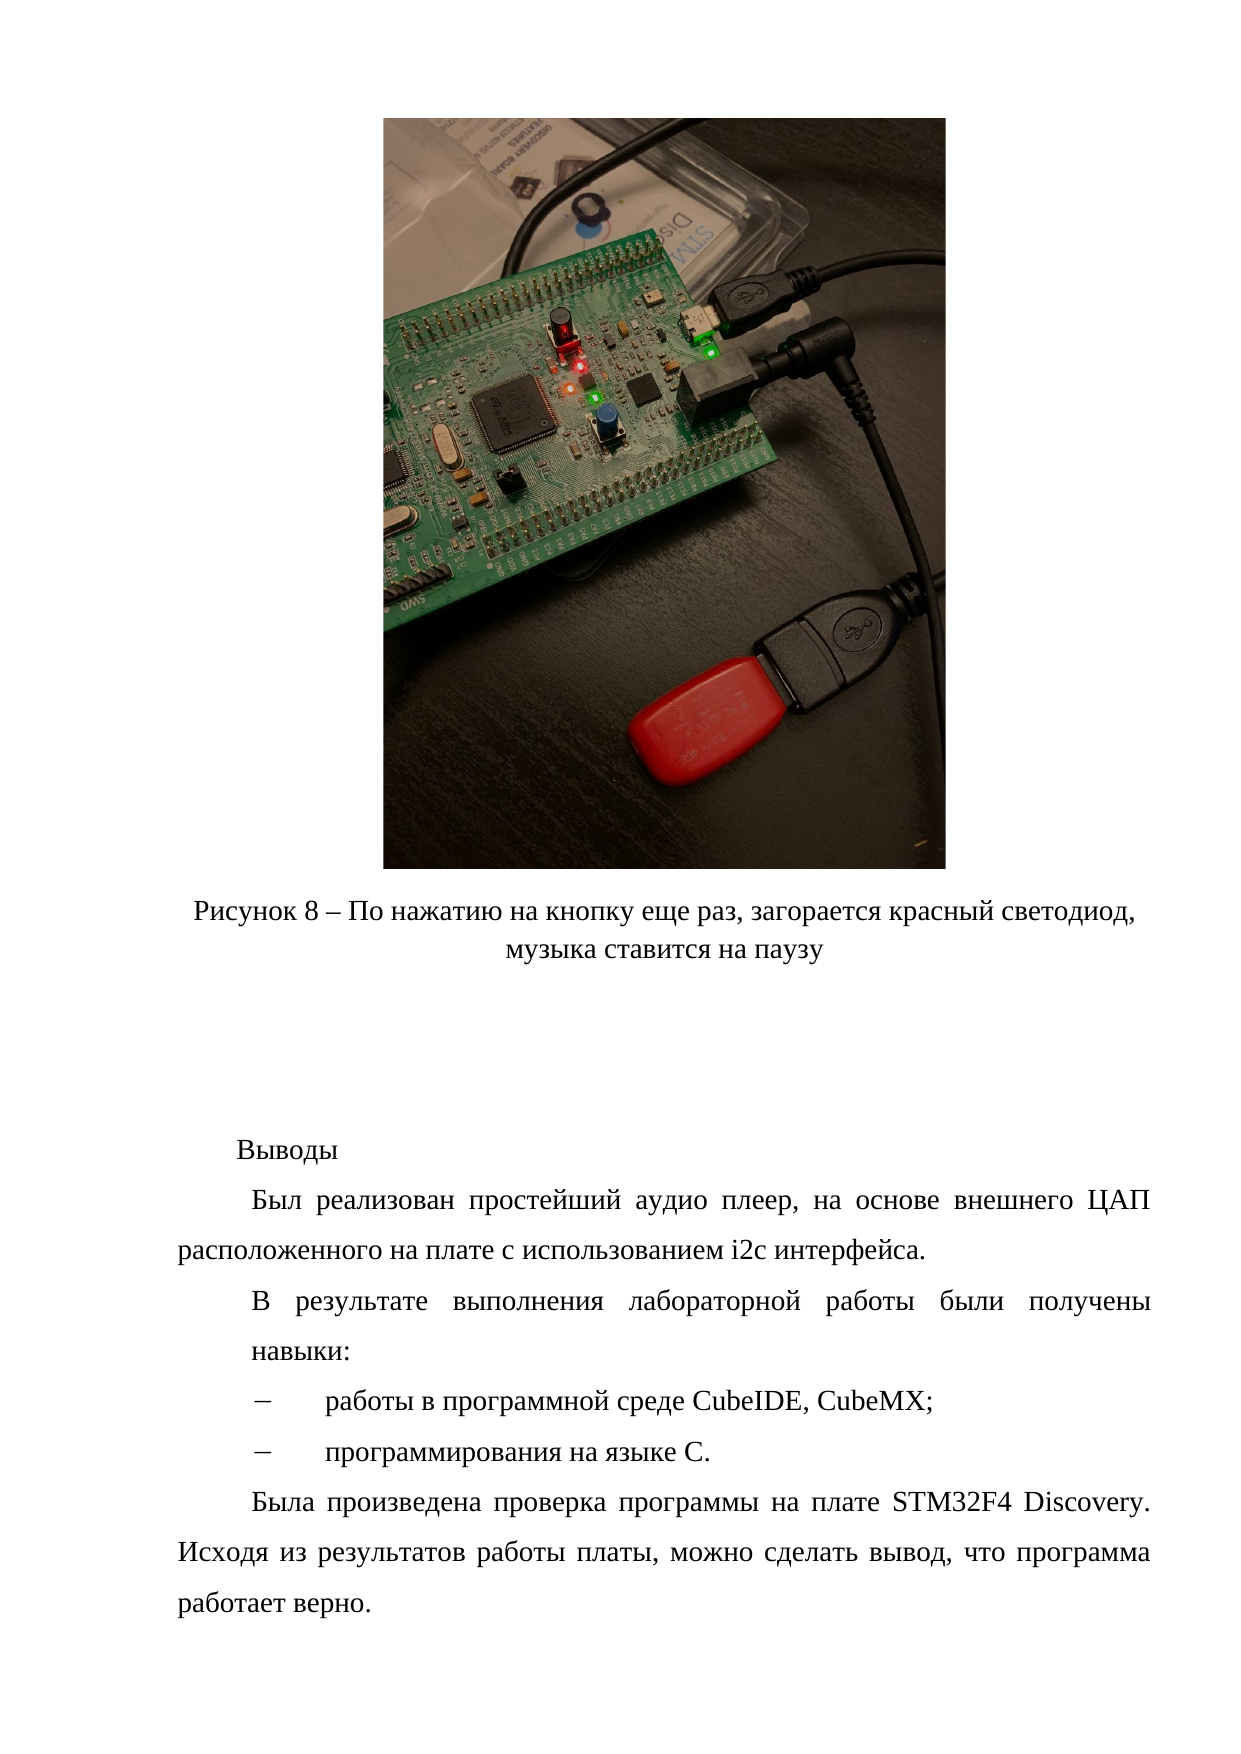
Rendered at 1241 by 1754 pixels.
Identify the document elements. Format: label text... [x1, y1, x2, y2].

list В результате выполнения лабораторной работы были получены навыки: [251, 1283, 1152, 1367]
list работы в программной среде CubeIDE, CubeMX; [251, 1383, 1152, 1417]
text Рисунок 8 – По нажатию на кнопку еще раз, загорается красный светодиод, музыка ставится на паузу [177, 893, 1152, 965]
text Была произведена проверка программы на плате STM32F4 Discovery. Исходя из результатов работы платы, можно сделать вывод, что программа работает верно. [177, 1484, 1152, 1618]
picture [383, 118, 946, 869]
list программирования на языке C. [251, 1434, 1152, 1467]
list Был реализован простейший аудио плеер, на основе внешнего ЦАП расположенного на плате с использованием i2c интерфейса. [177, 1182, 1152, 1266]
list Выводы [177, 1132, 1152, 1165]
